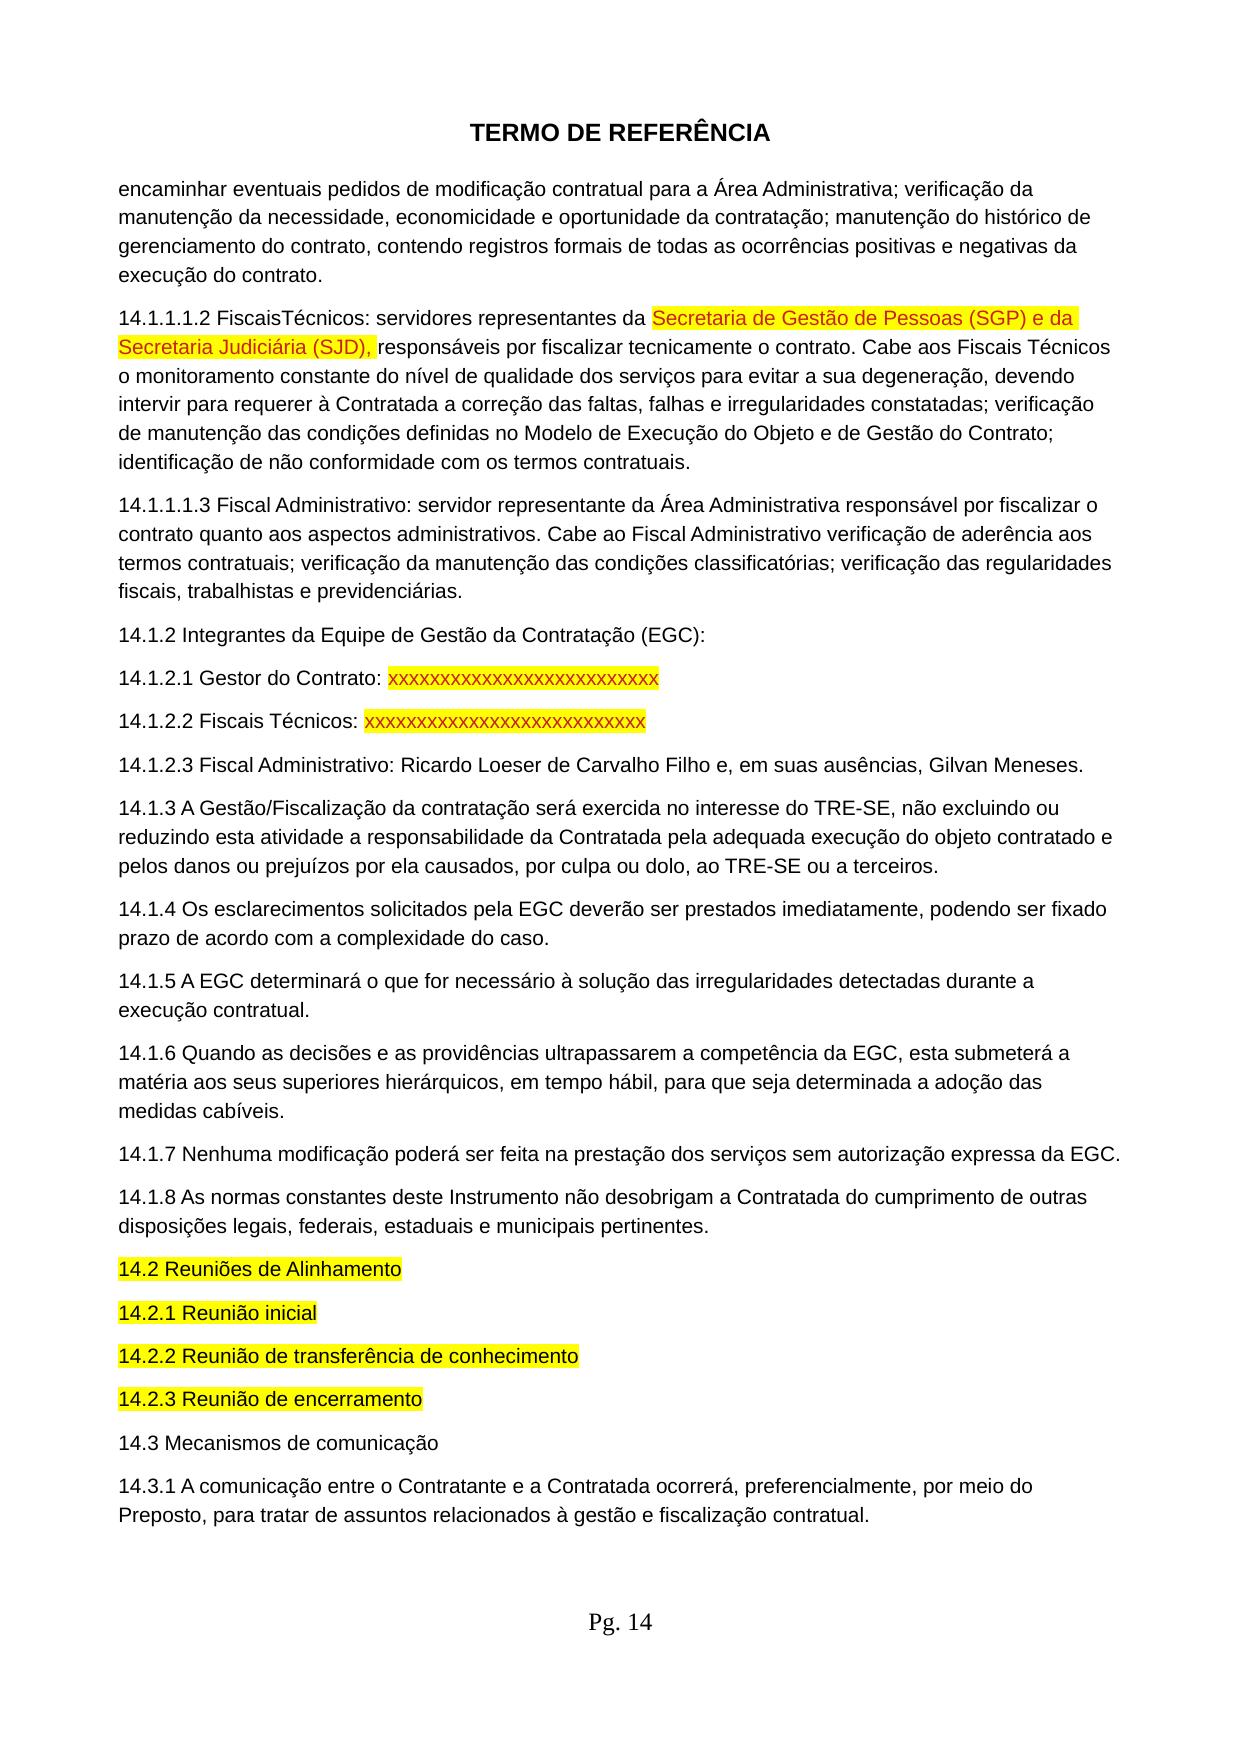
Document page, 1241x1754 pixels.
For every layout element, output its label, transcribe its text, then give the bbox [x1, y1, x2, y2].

text 14.1.2.1 Gestor do Contrato: xxxxxxxxxxxxxxxxxxxxxxxxxx [118, 666, 1122, 690]
text 14.2.3 Reunião de encerramento [118, 1387, 1122, 1411]
text 14.2.2 Reunião de transferência de conhecimento [118, 1344, 1122, 1368]
text 14.1.2 Integrantes da Equipe de Gestão da Contratação (EGC): [118, 623, 1122, 647]
text 14.1.1.1.2 FiscaisTécnicos: servidores representantes da Secretaria de Gestão de Pessoas (SGP) e da Secretaria Judiciária (SJD), responsáveis por fiscalizar tecnicamente o contrato. Cabe aos Fiscais Técnicos o monitoramento constante do nível de qualidade dos serviços para evitar a sua degeneração, devendo intervir para requerer à Contratada a correção das faltas, falhas e irregularidades constatadas; verificação de manutenção das condições definidas no Modelo de Execução do Objeto e de Gestão do Contrato; identificação de não conformidade com os termos contratuais. [118, 306, 1122, 474]
text 14.3 Mecanismos de comunicação [118, 1431, 1122, 1454]
text 14.1.1.1.3 Fiscal Administrativo: servidor representante da Área Administrativa responsável por fiscalizar o contrato quanto aos aspectos administrativos. Cabe ao Fiscal Administrativo verificação de aderência aos termos contratuais; verificação da manutenção das condições classificatórias; verificação das regularidades fiscais, trabalhistas e previdenciárias. [118, 493, 1122, 603]
text 14.1.8 As normas constantes deste Instrumento não desobrigam a Contratada do cumprimento de outras disposições legais, federais, estaduais e municipais pertinentes. [118, 1185, 1122, 1238]
text 14.2.1 Reunião inicial [118, 1301, 1122, 1324]
text 14.1.2.3 Fiscal Administrativo: Ricardo Loeser de Carvalho Filho e, em suas ausências, Gilvan Meneses. [118, 753, 1122, 777]
text 14.1.3 A Gestão/Fiscalização da contratação será exercida no interesse do TRE-SE, não excluindo ou reduzindo esta atividade a responsabilidade da Contratada pela adequada execução do objeto contratado e pelos danos ou prejuízos por ela causados, por culpa ou dolo, ao TRE-SE ou a terceiros. [118, 796, 1122, 877]
text encaminhar eventuais pedidos de modificação contratual para a Área Administrativa; verificação da manutenção da necessidade, economicidade e oportunidade da contratação; manutenção do histórico de gerenciamento do contrato, contendo registros formais de todas as ocorrências positivas e negativas da execução do contrato. [118, 176, 1122, 287]
text 14.1.6 Quando as decisões e as providências ultrapassarem a competência da EGC, esta submeterá a matéria aos seus superiores hierárquicos, em tempo hábil, para que seja determinada a adoção das medidas cabíveis. [118, 1041, 1122, 1122]
text 14.2 Reuniões de Alinhamento [118, 1257, 1122, 1281]
text 14.1.7 Nenhuma modificação poderá ser feita na prestação dos serviços sem autorização expressa da EGC. [118, 1142, 1122, 1166]
text 14.1.2.2 Fiscais Técnicos: xxxxxxxxxxxxxxxxxxxxxxxxxxx [118, 709, 1122, 733]
text 14.1.4 Os esclarecimentos solicitados pela EGC deverão ser prestados imediatamente, podendo ser fixado prazo de acordo com a complexidade do caso. [118, 897, 1122, 949]
text 14.1.5 A EGC determinará o que for necessário à solução das irregularidades detectadas durante a execução contratual. [118, 969, 1122, 1022]
text 14.3.1 A comunicação entre o Contratante e a Contratada ocorrerá, preferencialmente, por meio do Preposto, para tratar de assuntos relacionados à gestão e fiscalização contratual. [118, 1474, 1122, 1527]
